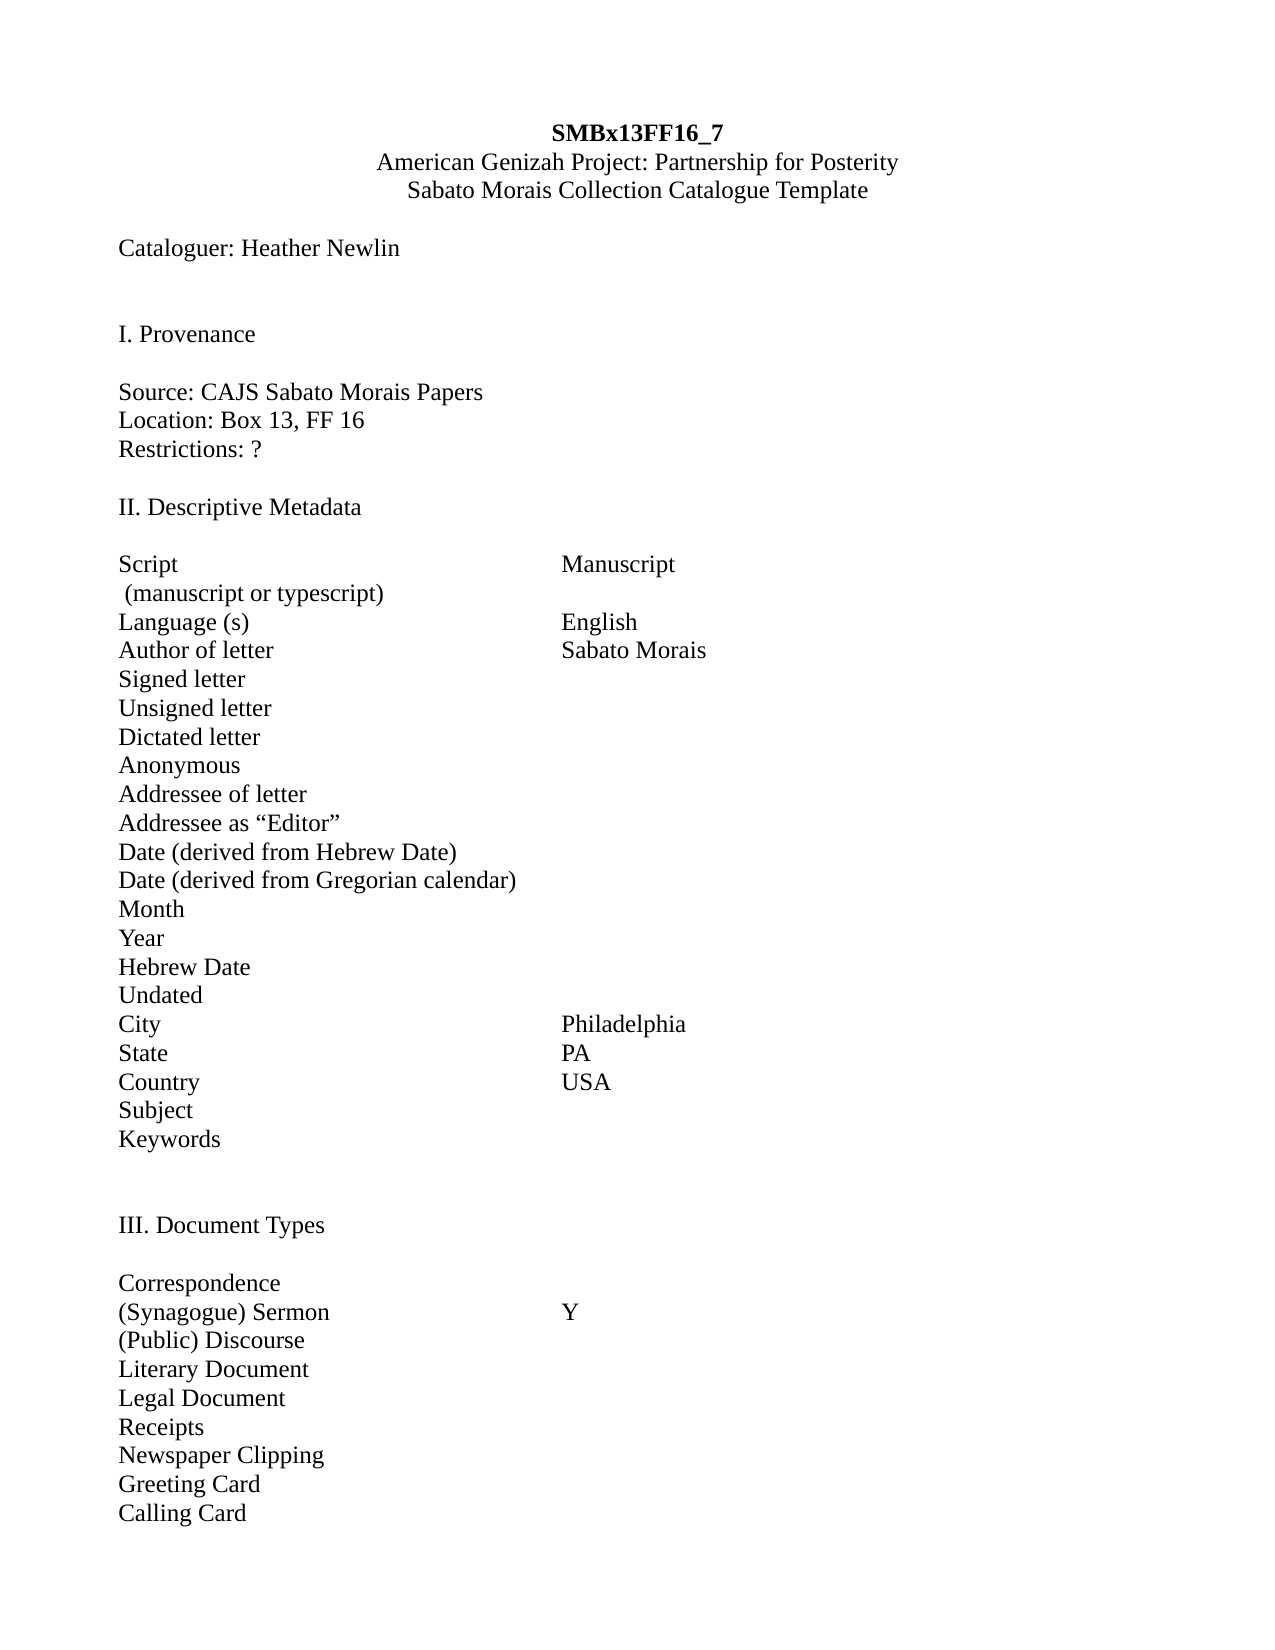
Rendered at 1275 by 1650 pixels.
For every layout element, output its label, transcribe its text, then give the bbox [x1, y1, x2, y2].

text Correspondence [118, 1268, 1157, 1297]
text Subject [118, 1096, 1157, 1124]
text Cataloguer: Heather Newlin [118, 233, 1157, 262]
text Unsigned letter [118, 693, 1157, 722]
text Country USA [118, 1067, 1157, 1096]
text III. Document Types [118, 1211, 1157, 1239]
text Hebrew Date [118, 952, 1157, 981]
text Date (derived from Hebrew Date) [118, 837, 1157, 866]
text Newspaper Clipping [118, 1441, 1157, 1469]
text Literary Document [118, 1354, 1157, 1383]
text State PA [118, 1038, 1157, 1067]
text Restrictions: ? [118, 434, 1157, 463]
text Language (s) English [118, 607, 1157, 636]
text Source: CAJS Sabato Morais Papers [118, 377, 1157, 406]
text Legal Document [118, 1383, 1157, 1412]
text II. Descriptive Metadata [118, 492, 1157, 521]
text Sabato Morais Collection Catalogue Template [118, 176, 1157, 204]
text (manuscript or typescript) [118, 578, 1157, 607]
text Greeting Card [118, 1469, 1157, 1498]
text Addressee of letter [118, 779, 1157, 808]
text SMBx13FF16_7 [118, 118, 1157, 147]
text Receipts [118, 1412, 1157, 1441]
text Author of letter Sabato Morais [118, 636, 1157, 664]
text Undated [118, 981, 1157, 1009]
text I. Provenance [118, 319, 1157, 348]
text (Synagogue) Sermon Y [118, 1297, 1157, 1326]
text Script Manuscript [118, 549, 1157, 578]
text Anonymous [118, 751, 1157, 779]
text Year [118, 923, 1157, 952]
text Dictated letter [118, 722, 1157, 751]
text Month [118, 894, 1157, 923]
text Date (derived from Gregorian calendar) [118, 866, 1157, 894]
text Signed letter [118, 664, 1157, 693]
text Location: Box 13, FF 16 [118, 406, 1157, 434]
text Addressee as “Editor” [118, 808, 1157, 837]
text City Philadelphia [118, 1009, 1157, 1038]
text American Genizah Project: Partnership for Posterity [118, 147, 1157, 176]
text Calling Card [118, 1498, 1157, 1527]
text Keywords [118, 1124, 1157, 1153]
text (Public) Discourse [118, 1326, 1157, 1354]
